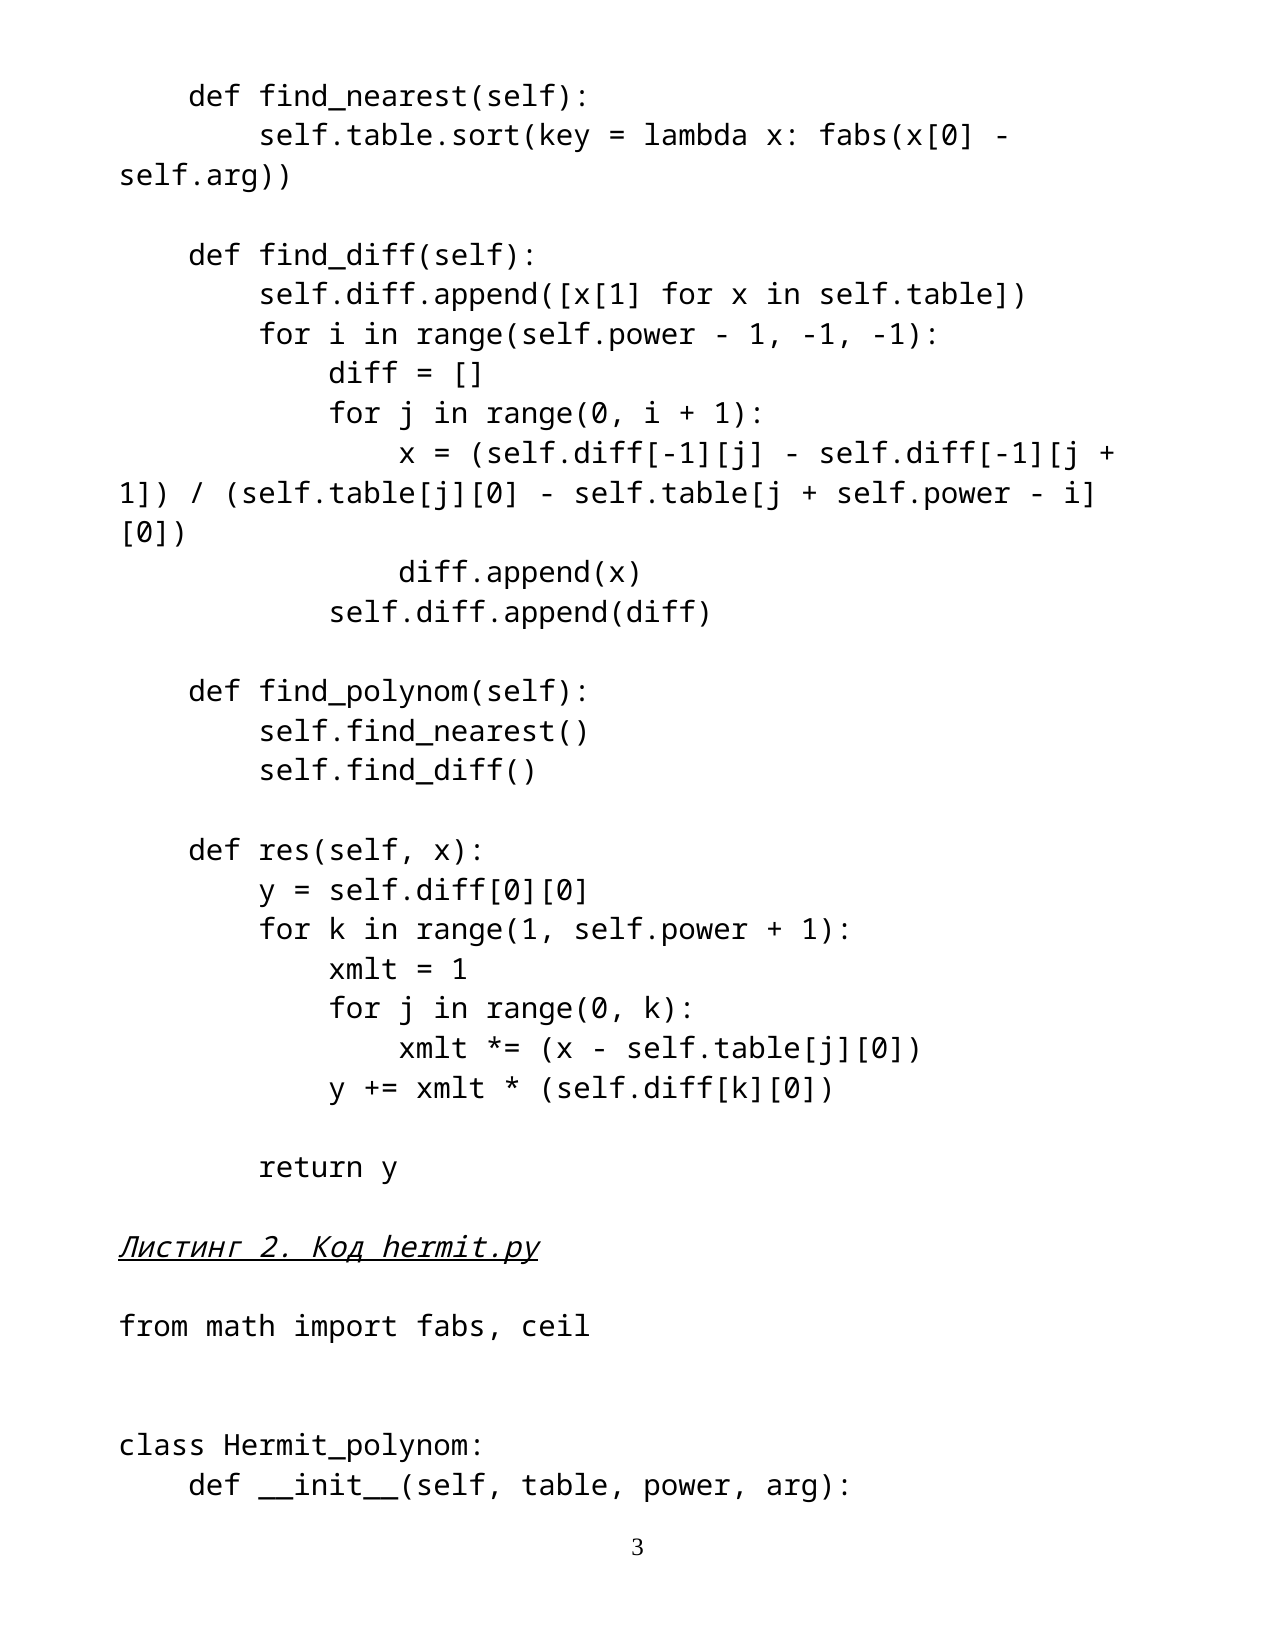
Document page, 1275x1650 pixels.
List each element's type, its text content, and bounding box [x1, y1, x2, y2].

text for j in range(0, i + 1): [118, 392, 1157, 432]
text class Hermit_polynom: [118, 1424, 1157, 1464]
text Листинг 2. Код hermit.py [118, 1226, 1157, 1266]
text self.diff.append(diff) [118, 591, 1157, 631]
text return y [118, 1147, 1157, 1186]
text y += xmlt * (self.diff[k][0]) [118, 1067, 1157, 1107]
text for k in range(1, self.power + 1): [118, 908, 1157, 948]
text for i in range(self.power - 1, -1, -1): [118, 313, 1157, 353]
text def find_polynom(self): [118, 670, 1157, 710]
text xmlt *= (x - self.table[j][0]) [118, 1027, 1157, 1067]
text def find_diff(self): [118, 234, 1157, 273]
text xmlt = 1 [118, 948, 1157, 988]
text x = (self.diff[-1][j] - self.diff[-1][j + 1]) / (self.table[j][0] - self.table[j + self.power - i][0]) [118, 432, 1157, 551]
text self.table.sort(key = lambda x: fabs(x[0] - self.arg)) [118, 115, 1157, 194]
text def find_nearest(self): [118, 75, 1157, 115]
text from math import fabs, ceil [118, 1305, 1157, 1345]
text self.diff.append([x[1] for x in self.table]) [118, 273, 1157, 313]
text y = self.diff[0][0] [118, 869, 1157, 908]
text self.find_diff() [118, 750, 1157, 789]
text self.find_nearest() [118, 710, 1157, 750]
text diff.append(x) [118, 551, 1157, 591]
text def __init__(self, table, power, arg): [118, 1464, 1157, 1504]
text diff = [] [118, 353, 1157, 392]
text for j in range(0, k): [118, 988, 1157, 1027]
text def res(self, x): [118, 829, 1157, 869]
